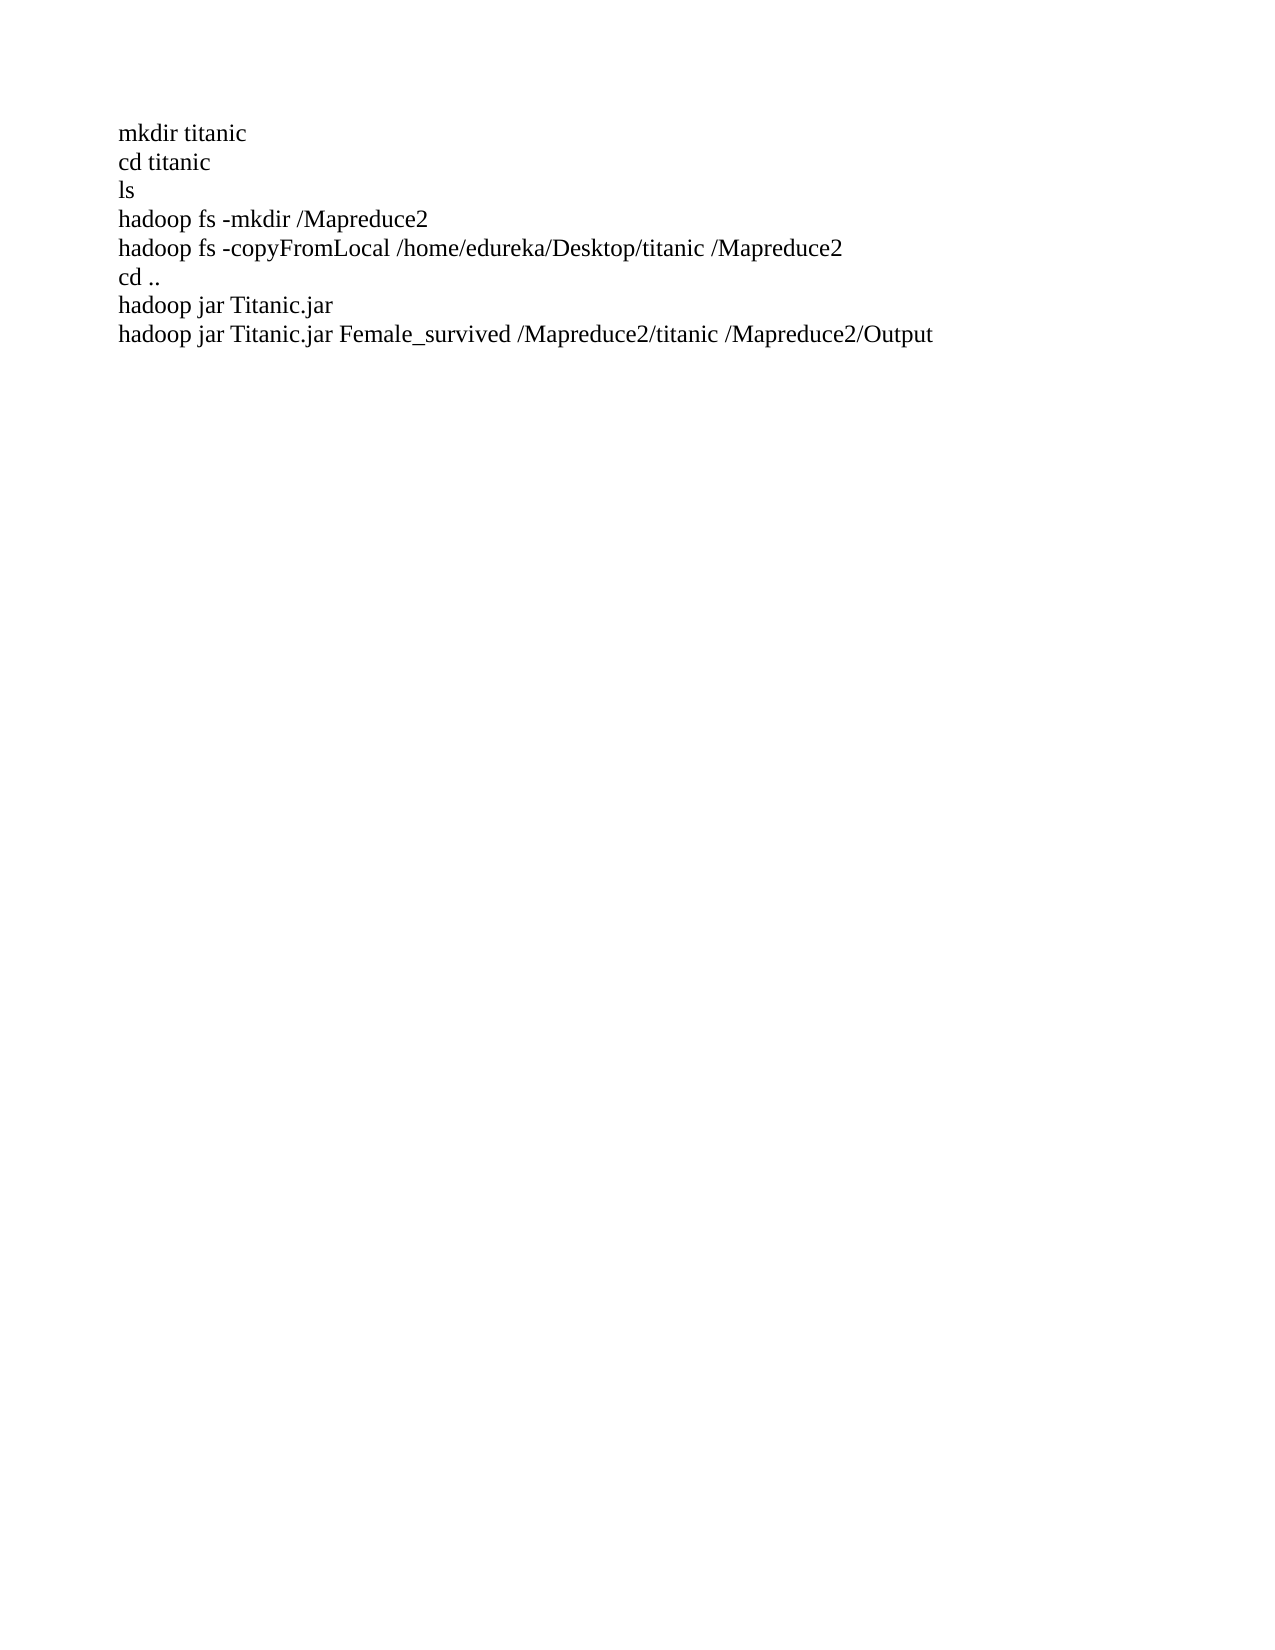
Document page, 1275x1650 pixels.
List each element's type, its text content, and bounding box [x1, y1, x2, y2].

text cd .. [118, 262, 1157, 291]
text hadoop jar Titanic.jar Female_survived /Mapreduce2/titanic /Mapreduce2/Output [118, 319, 1157, 348]
text ls [118, 176, 1157, 204]
text cd titanic [118, 147, 1157, 176]
text hadoop fs -copyFromLocal /home/edureka/Desktop/titanic /Mapreduce2 [118, 233, 1157, 262]
text hadoop jar Titanic.jar [118, 291, 1157, 319]
text hadoop fs -mkdir /Mapreduce2 [118, 204, 1157, 233]
text mkdir titanic [118, 118, 1157, 147]
